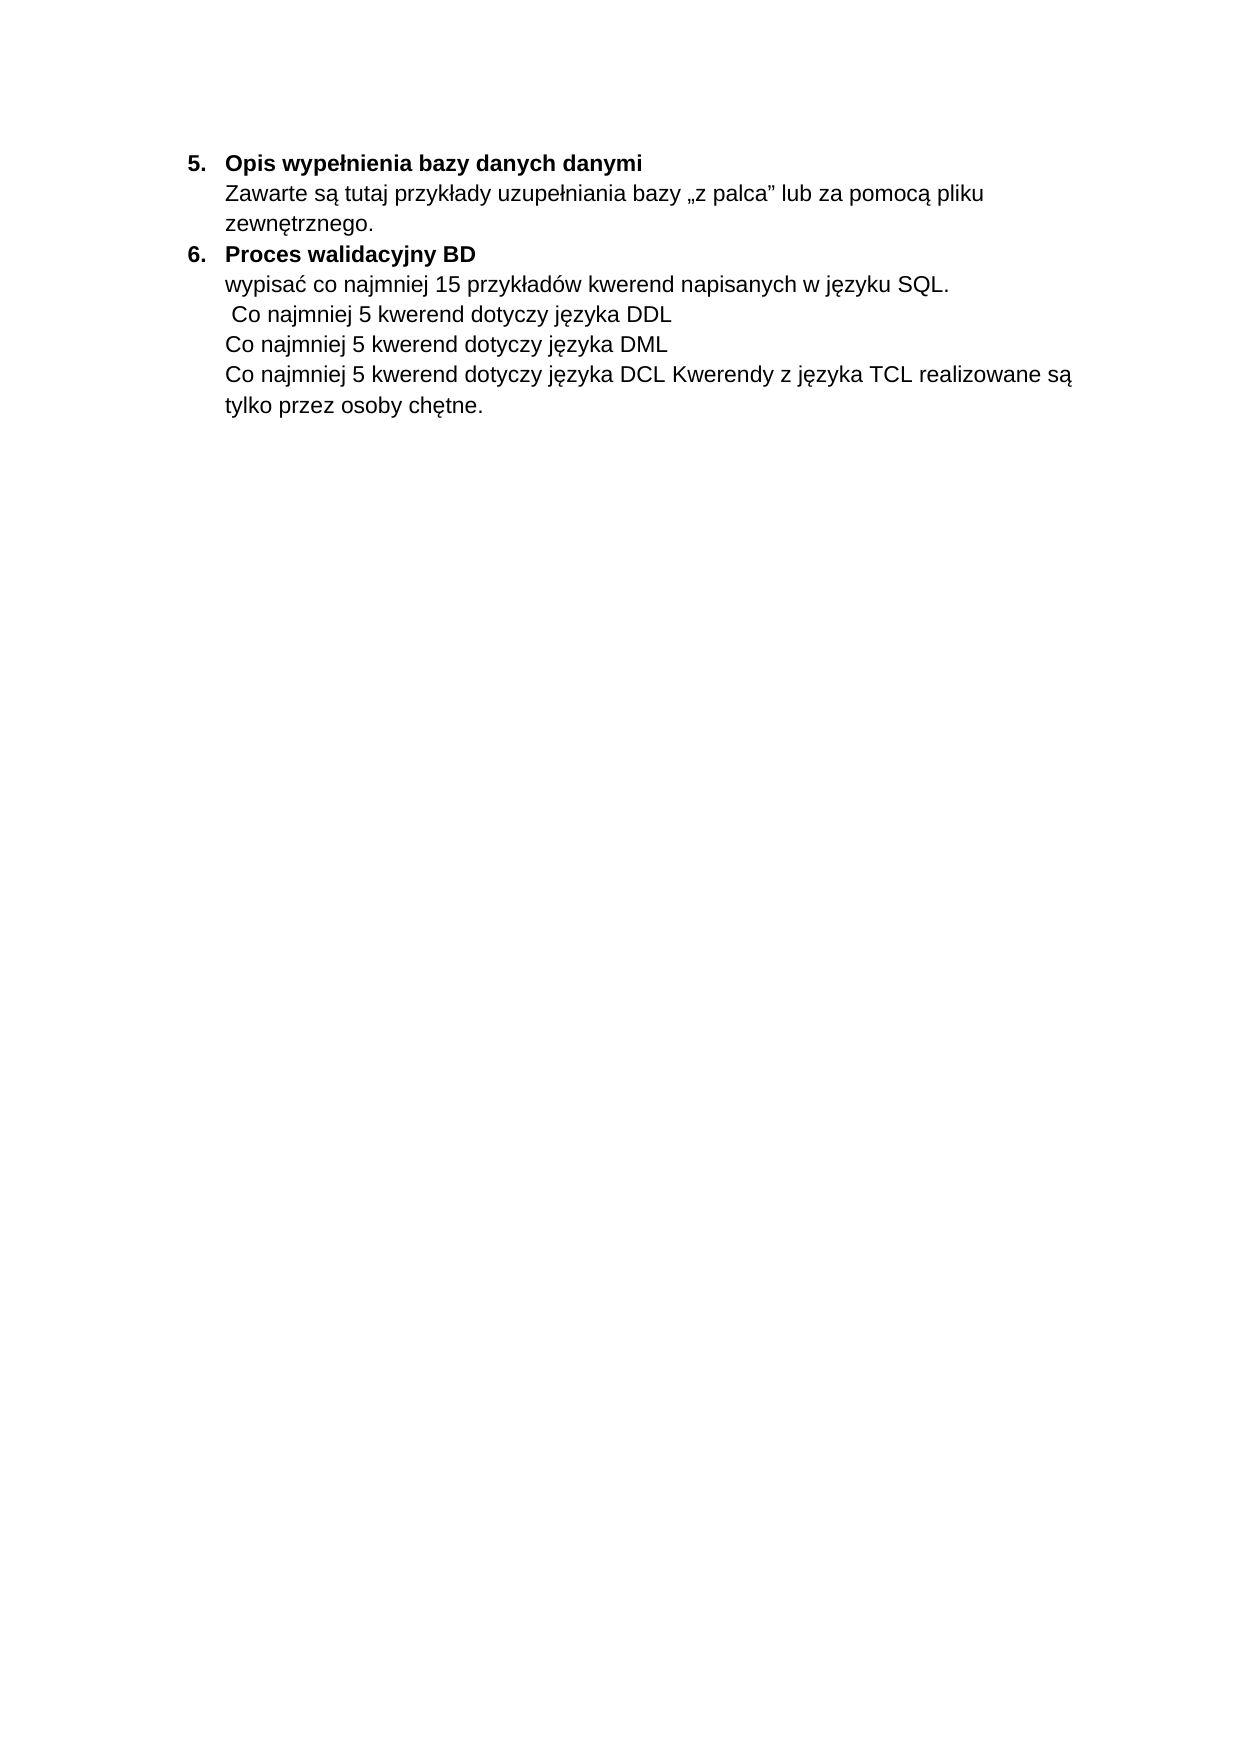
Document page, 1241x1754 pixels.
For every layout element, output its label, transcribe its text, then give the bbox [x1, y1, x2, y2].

text Co najmniej 5 kwerend dotyczy języka DDL [225, 301, 1090, 327]
text Co najmniej 5 kwerend dotyczy języka DML [225, 331, 1090, 358]
text Co najmniej 5 kwerend dotyczy języka DCL Kwerendy z języka TCL realizowane są tylko przez osoby chętne. [225, 361, 1090, 418]
list Opis wypełnienia bazy danych danymi [187, 150, 1090, 176]
text Zawarte są tutaj przykłady uzupełniania bazy „z palca” lub za pomocą pliku zewnętrznego. [225, 180, 1090, 237]
text wypisać co najmniej 15 przykładów kwerend napisanych w języku SQL. [225, 271, 1090, 297]
list Proces walidacyjny BD [187, 241, 1090, 267]
